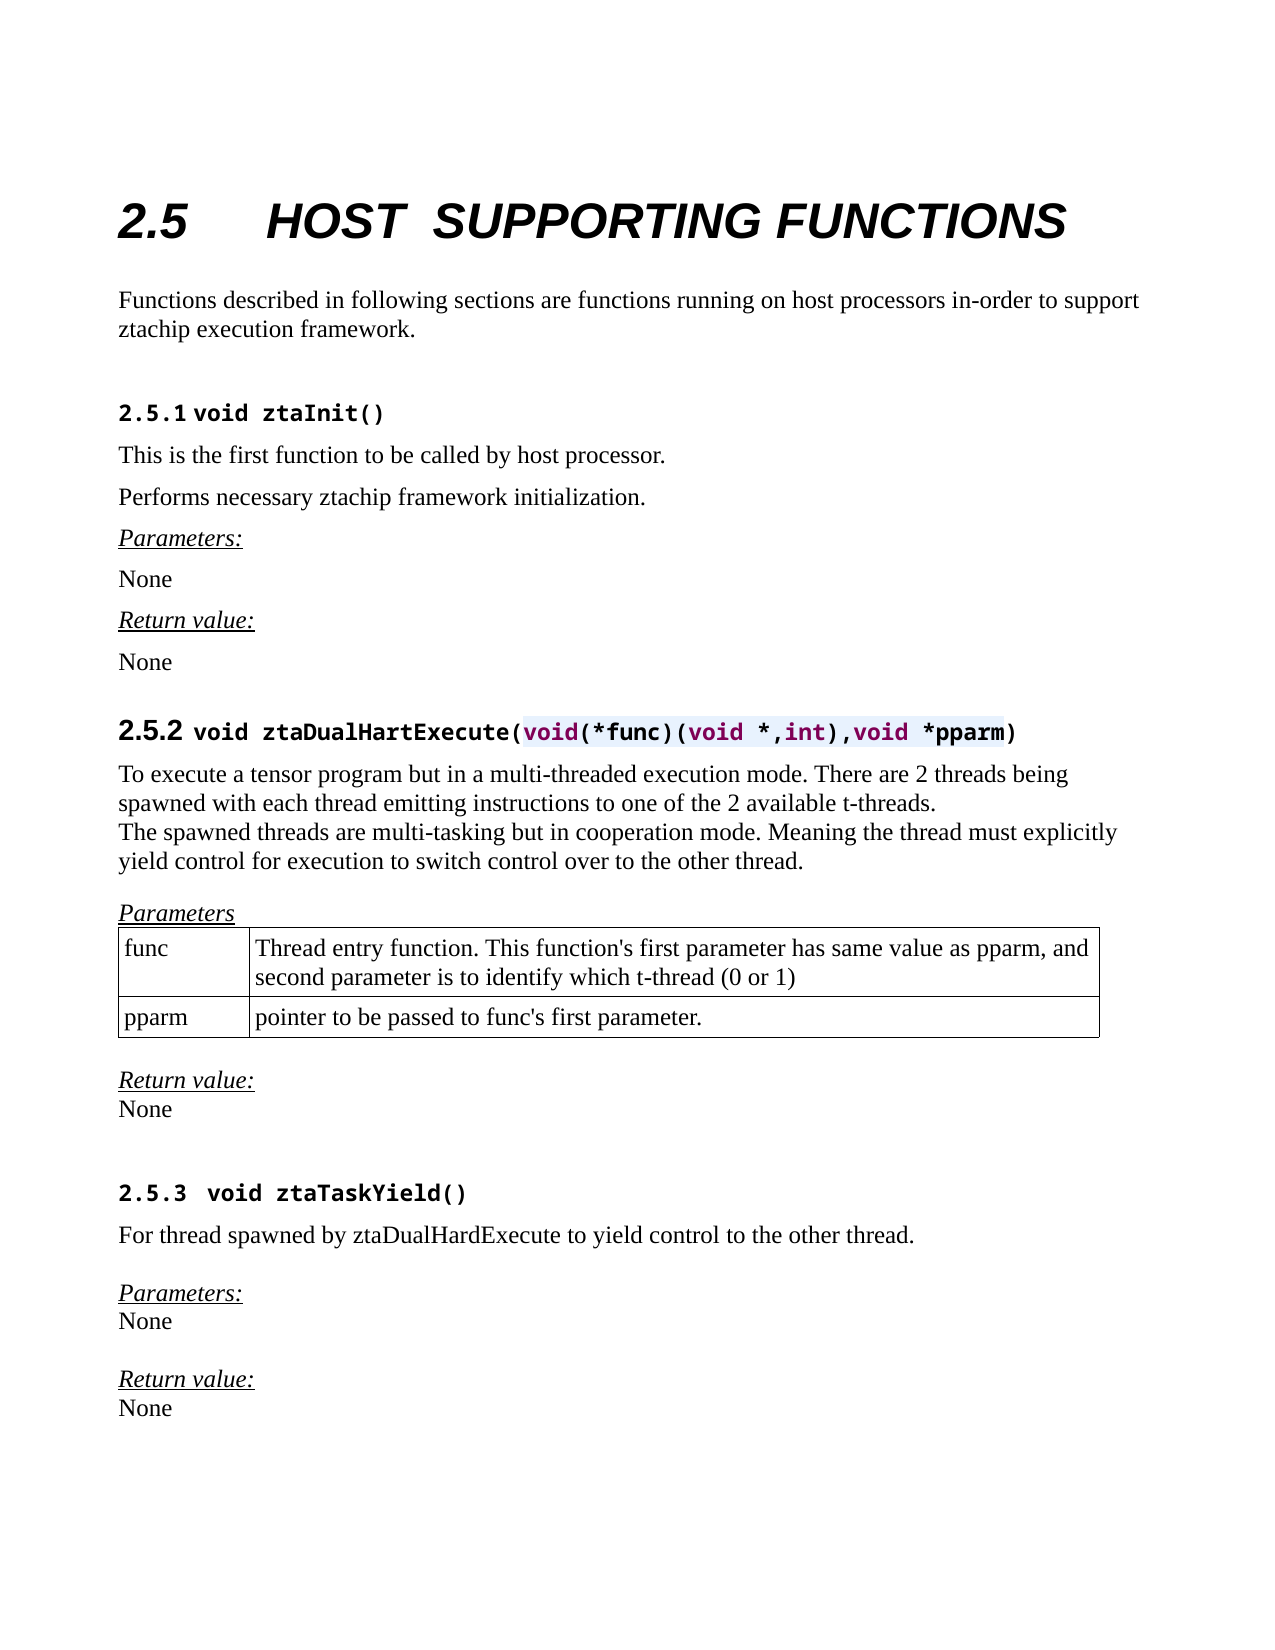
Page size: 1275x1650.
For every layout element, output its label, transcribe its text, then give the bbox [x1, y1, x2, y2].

text None [118, 1094, 1157, 1123]
table_header Thread entry function. This function's first parameter has same value as pparm, and second parameter is to identify which t-thread (0 or 1) [250, 928, 1099, 996]
subtitle HOST SUPPORTING FUNCTIONS [118, 191, 1157, 249]
text Return value: [118, 1066, 1157, 1094]
table_cell pparm [119, 997, 249, 1037]
text For thread spawned by ztaDualHardExecute to yield control to the other thread. [118, 1221, 1157, 1249]
text Parameters: [118, 523, 1157, 552]
subtitle void ztaInit() [118, 397, 1157, 428]
text The spawned threads are multi-tasking but in cooperation mode. Meaning the thread must explicitly yield control for execution to switch control over to the other thread. [118, 817, 1157, 874]
text Performs necessary ztachip framework initialization. [118, 482, 1157, 510]
text Functions described in following sections are functions running on host processors in-order to support ztachip execution framework. [118, 285, 1157, 343]
text None [118, 647, 1157, 675]
text Parameters: [118, 1278, 1157, 1306]
text None [118, 1306, 1157, 1335]
text None [118, 1393, 1157, 1421]
subtitle void ztaDualHartExecute(void(*func)(void *,int),void *pparm) [118, 713, 1157, 747]
text This is the first function to be called by host processor. [118, 440, 1157, 469]
text None [118, 564, 1157, 593]
text Parameters [118, 898, 1157, 927]
text To execute a tensor program but in a multi-threaded execution mode. There are 2 threads being spawned with each thread emitting instructions to one of the 2 available t-threads. [118, 759, 1157, 817]
table_cell pointer to be passed to func's first parameter. [250, 997, 1099, 1037]
table_header func [119, 928, 249, 996]
text Return value: [118, 1364, 1157, 1393]
subtitle void ztaTaskYield() [118, 1177, 1157, 1208]
text Return value: [118, 605, 1157, 634]
